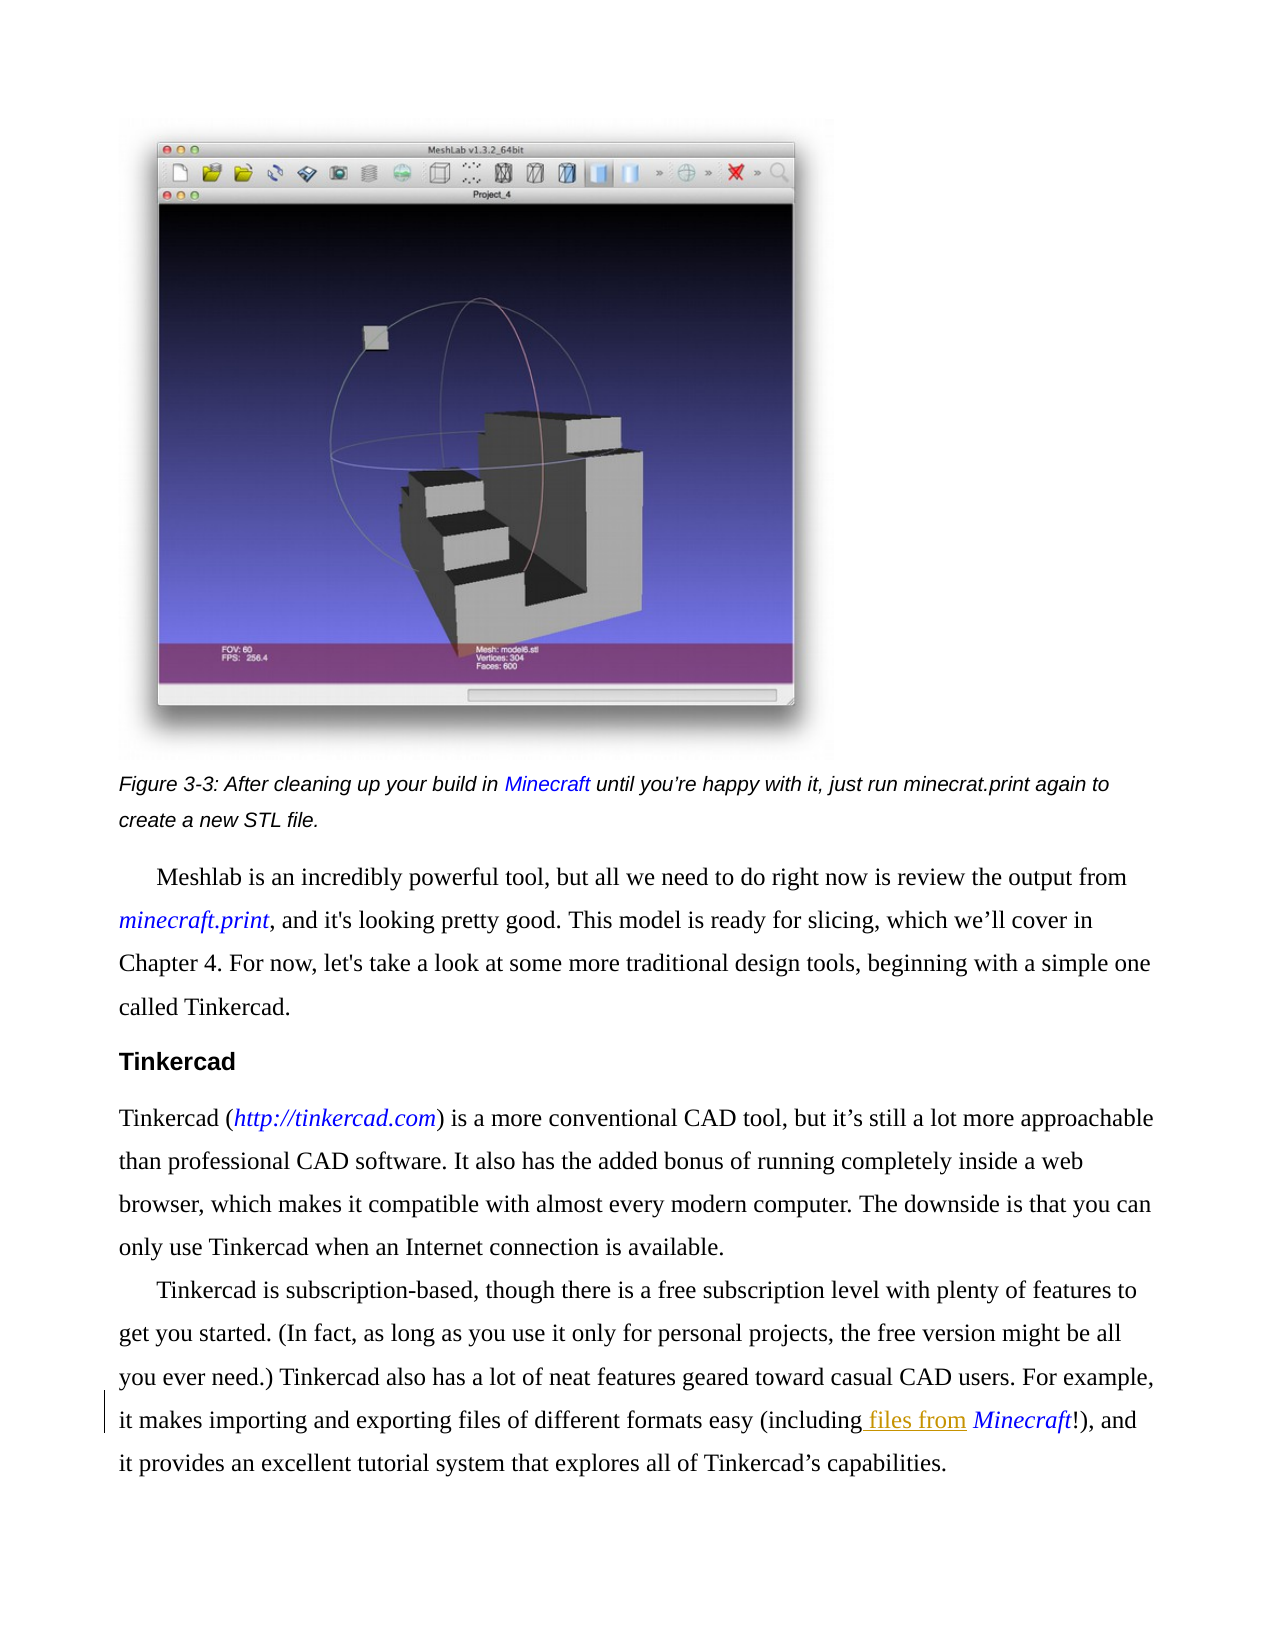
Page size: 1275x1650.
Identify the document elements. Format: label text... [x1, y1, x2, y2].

text Figure 3-3: After cleaning up your build in Minecraft until you’re happy with it, just run minecrat.print again to create a new STL file. [118, 118, 1156, 831]
picture [118, 118, 834, 760]
text Tinkercad is subscription-based, though there is a free subscription level with plenty of features to get you started. (In fact, as long as you use it only for personal projects, the free version might be all you ever need.) Tinkercad also has a lot of neat features geared toward casual CAD users. For example, it makes importing and exporting files of different formats easy (including files from Minecraft!), and it provides an excellent tutorial system that explores all of Tinkercad’s capabilities. [118, 1275, 1156, 1477]
text Meshlab is an incredibly powerful tool, but all we need to do right now is review the output from minecraft.print, and it's looking pretty good. This model is ready for slicing, which we’ll cover in Chapter 4. For now, let's take a look at some more traditional design tools, beginning with a simple one called Tinkercad. [118, 862, 1156, 1020]
text Tinkercad (http://tinkercad.com) is a more conventional CAD tool, but it’s still a lot more approachable than professional CAD software. It also has the added bonus of running completely inside a web browser, which makes it compatible with almost every modern computer. The downside is that you can only use Tinkercad when an Internet connection is available. [118, 1103, 1156, 1261]
text Tinkercad [118, 1047, 1156, 1076]
